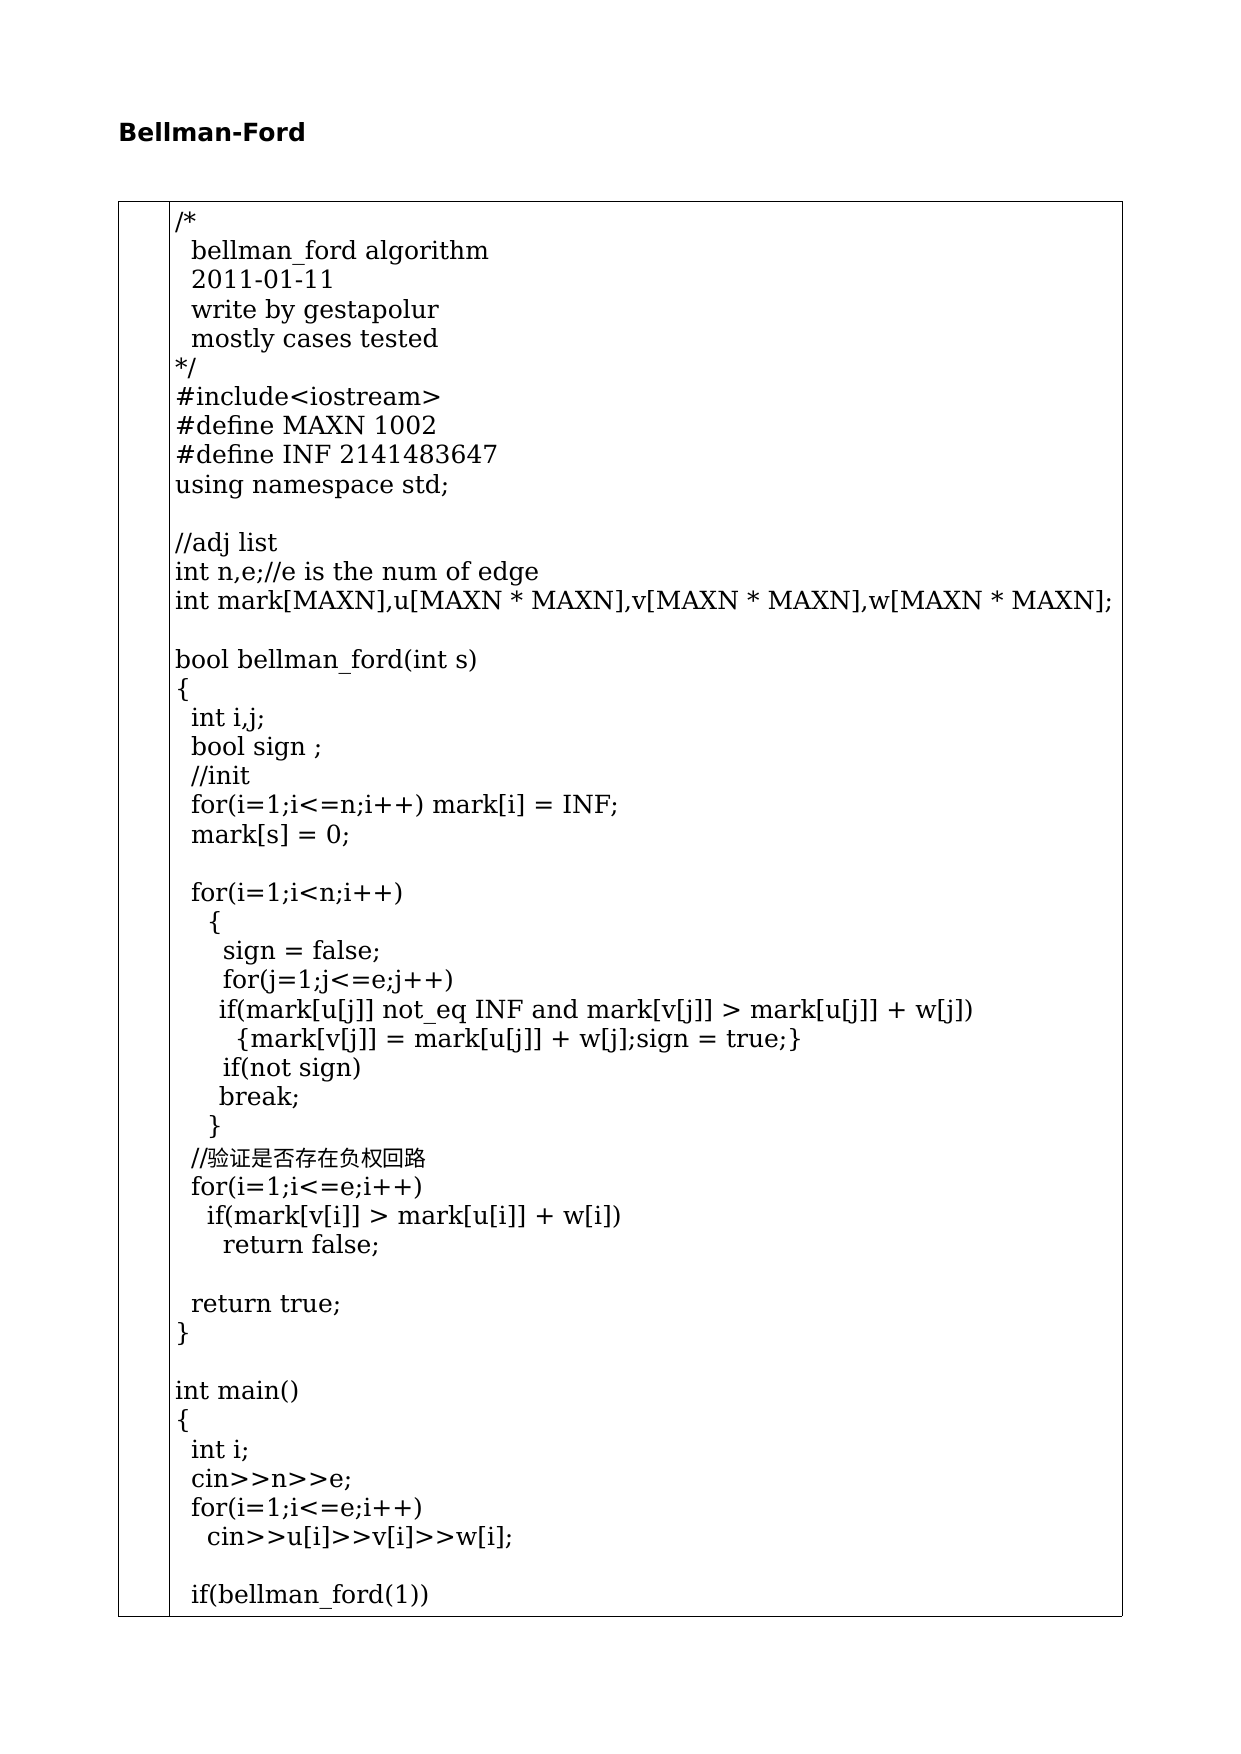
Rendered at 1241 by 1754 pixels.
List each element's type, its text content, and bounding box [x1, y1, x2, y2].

subtitle Bellman-Ford [118, 118, 1122, 147]
table_header [119, 202, 169, 1616]
table_header /* bellman_ford algorithm 2011-01-11 write by gestapolur mostly cases tested */ #include<iostream> #define MAXN 1002 #define INF 2141483647 using namespace std; //adj list int n,e;//e is the num of edge int mark[MAXN],u[MAXN * MAXN],v[MAXN * MAXN],w[MAXN * MAXN]; bool bellman_ford(int s) { int i,j; bool sign ; //init for(i=1;i<=n;i++) mark[i] = INF; mark[s] = 0; for(i=1;i<n;i++) { sign = false; for(j=1;j<=e;j++) if(mark[u[j]] not_eq INF and mark[v[j]] > mark[u[j]] + w[j]) {mark[v[j]] = mark[u[j]] + w[j];sign = true;} if(not sign) break; } //验证是否存在负权回路 for(i=1;i<=e;i++) if(mark[v[i]] > mark[u[i]] + w[i]) return false; return true; } int main() { int i; cin>>n>>e; for(i=1;i<=e;i++) cin>>u[i]>>v[i]>>w[i]; if(bellman_ford(1)) [170, 202, 1122, 1616]
